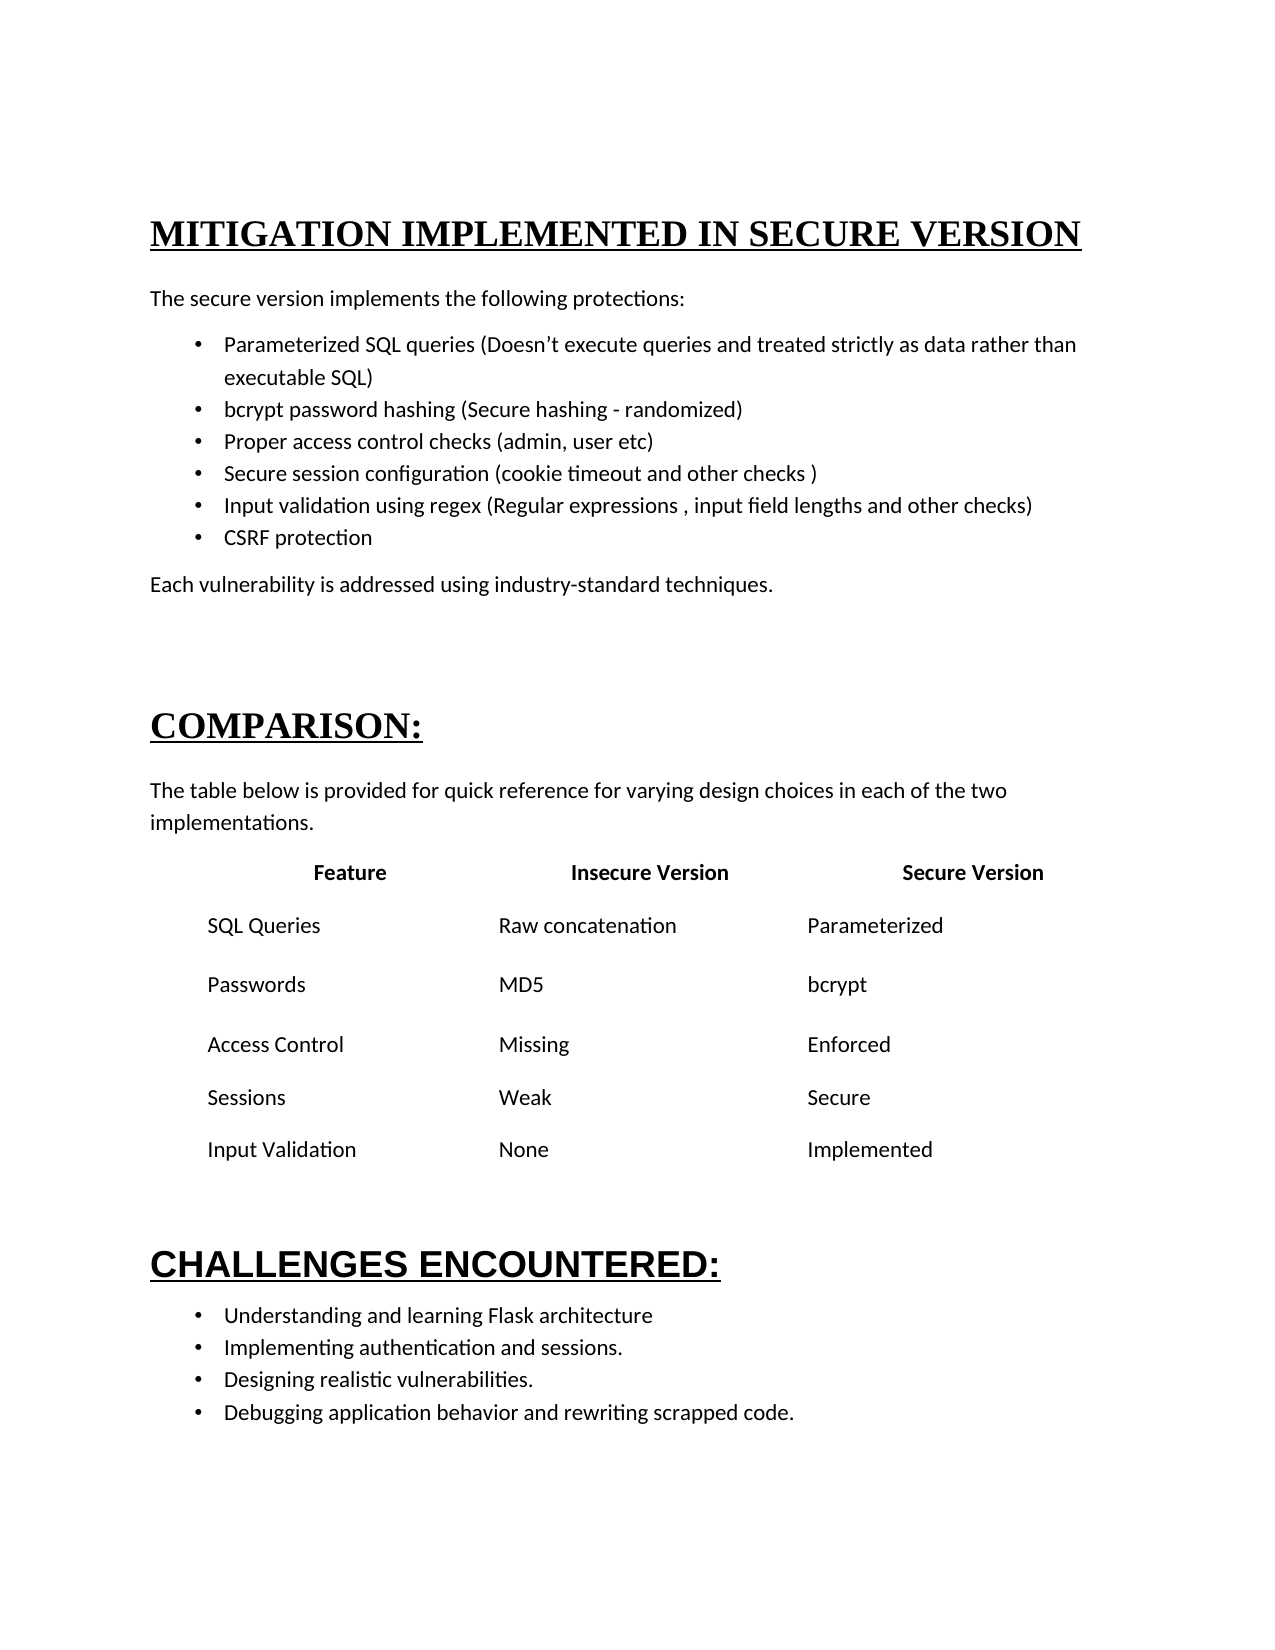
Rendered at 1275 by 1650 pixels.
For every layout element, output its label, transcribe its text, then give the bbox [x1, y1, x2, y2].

subtitle COMPARISON: [150, 704, 1125, 747]
table_cell Missing [496, 1027, 804, 1080]
table_cell Weak [496, 1080, 804, 1132]
table_cell Secure [805, 1080, 1142, 1132]
list Proper access control checks (admin, user etc) [194, 427, 1125, 455]
table_cell Passwords [205, 960, 496, 1027]
list bcrypt password hashing (Secure hashing - randomized) [194, 395, 1125, 423]
list CSRF protection [194, 523, 1125, 552]
table_cell bcrypt [805, 960, 1142, 1027]
text The secure version implements the following protections: [150, 284, 1125, 312]
table_cell Access Control [205, 1027, 496, 1080]
list Designing realistic vulnerabilities. [194, 1366, 1125, 1394]
list Input validation using regex (Regular expressions , input field lengths and other checks) [194, 491, 1125, 519]
table_cell Sessions [205, 1080, 496, 1132]
table_header Insecure Version [496, 855, 804, 908]
table_header Secure Version [805, 855, 1142, 908]
table_cell Raw concatenation [496, 908, 804, 960]
table_cell Enforced [805, 1027, 1142, 1080]
subtitle MITIGATION IMPLEMENTED IN SECURE VERSION [150, 211, 1125, 254]
table_header Feature [205, 855, 496, 908]
subtitle CHALLENGES ENCOUNTERED: [150, 1242, 1125, 1285]
table_cell Parameterized [805, 908, 1142, 960]
text The table below is provided for quick reference for varying design choices in each of the two implementations. [150, 776, 1125, 836]
list Understanding and learning Flask architecture [194, 1301, 1125, 1329]
list Implementing authentication and sessions. [194, 1333, 1125, 1361]
table_cell MD5 [496, 960, 804, 1027]
list Secure session configuration (cookie timeout and other checks ) [194, 459, 1125, 487]
table_cell SQL Queries [205, 908, 496, 960]
table_cell Input Validation [205, 1133, 496, 1185]
table_cell None [496, 1133, 804, 1185]
list Debugging application behavior and rewriting scrapped code. [194, 1398, 1125, 1426]
table_cell Implemented [805, 1133, 1142, 1185]
list Parameterized SQL queries (Doesn’t execute queries and treated strictly as data rather than executable SQL) [194, 330, 1125, 391]
text Each vulnerability is addressed using industry-standard techniques. [150, 570, 1125, 598]
